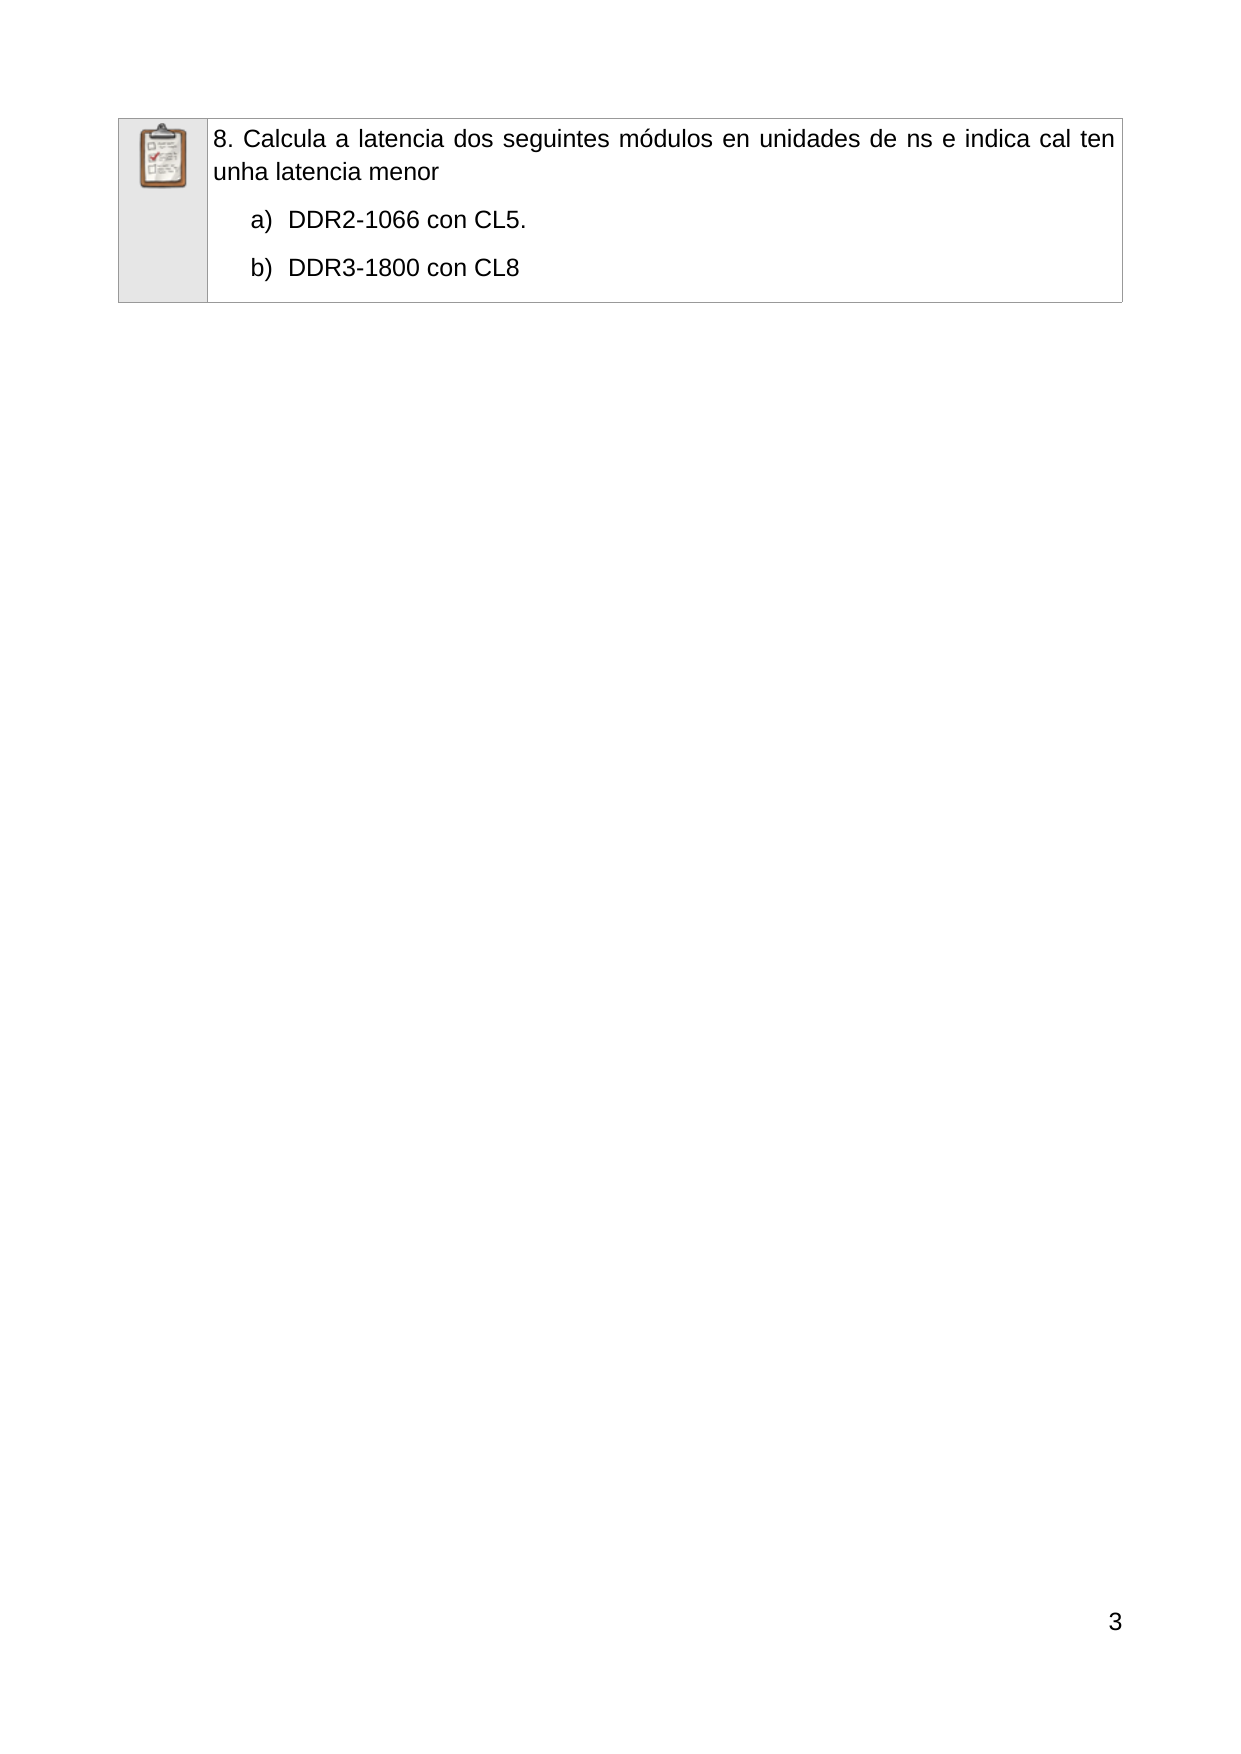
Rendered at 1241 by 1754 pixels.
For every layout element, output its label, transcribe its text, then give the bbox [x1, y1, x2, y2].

picture [130, 123, 195, 189]
table_header [119, 119, 207, 302]
table_header 8. Calcula a latencia dos seguintes módulos en unidades de ns e indica cal ten unha latencia menor DDR2-1066 con CL5. DDR3-1800 con CL8 [208, 119, 1122, 302]
